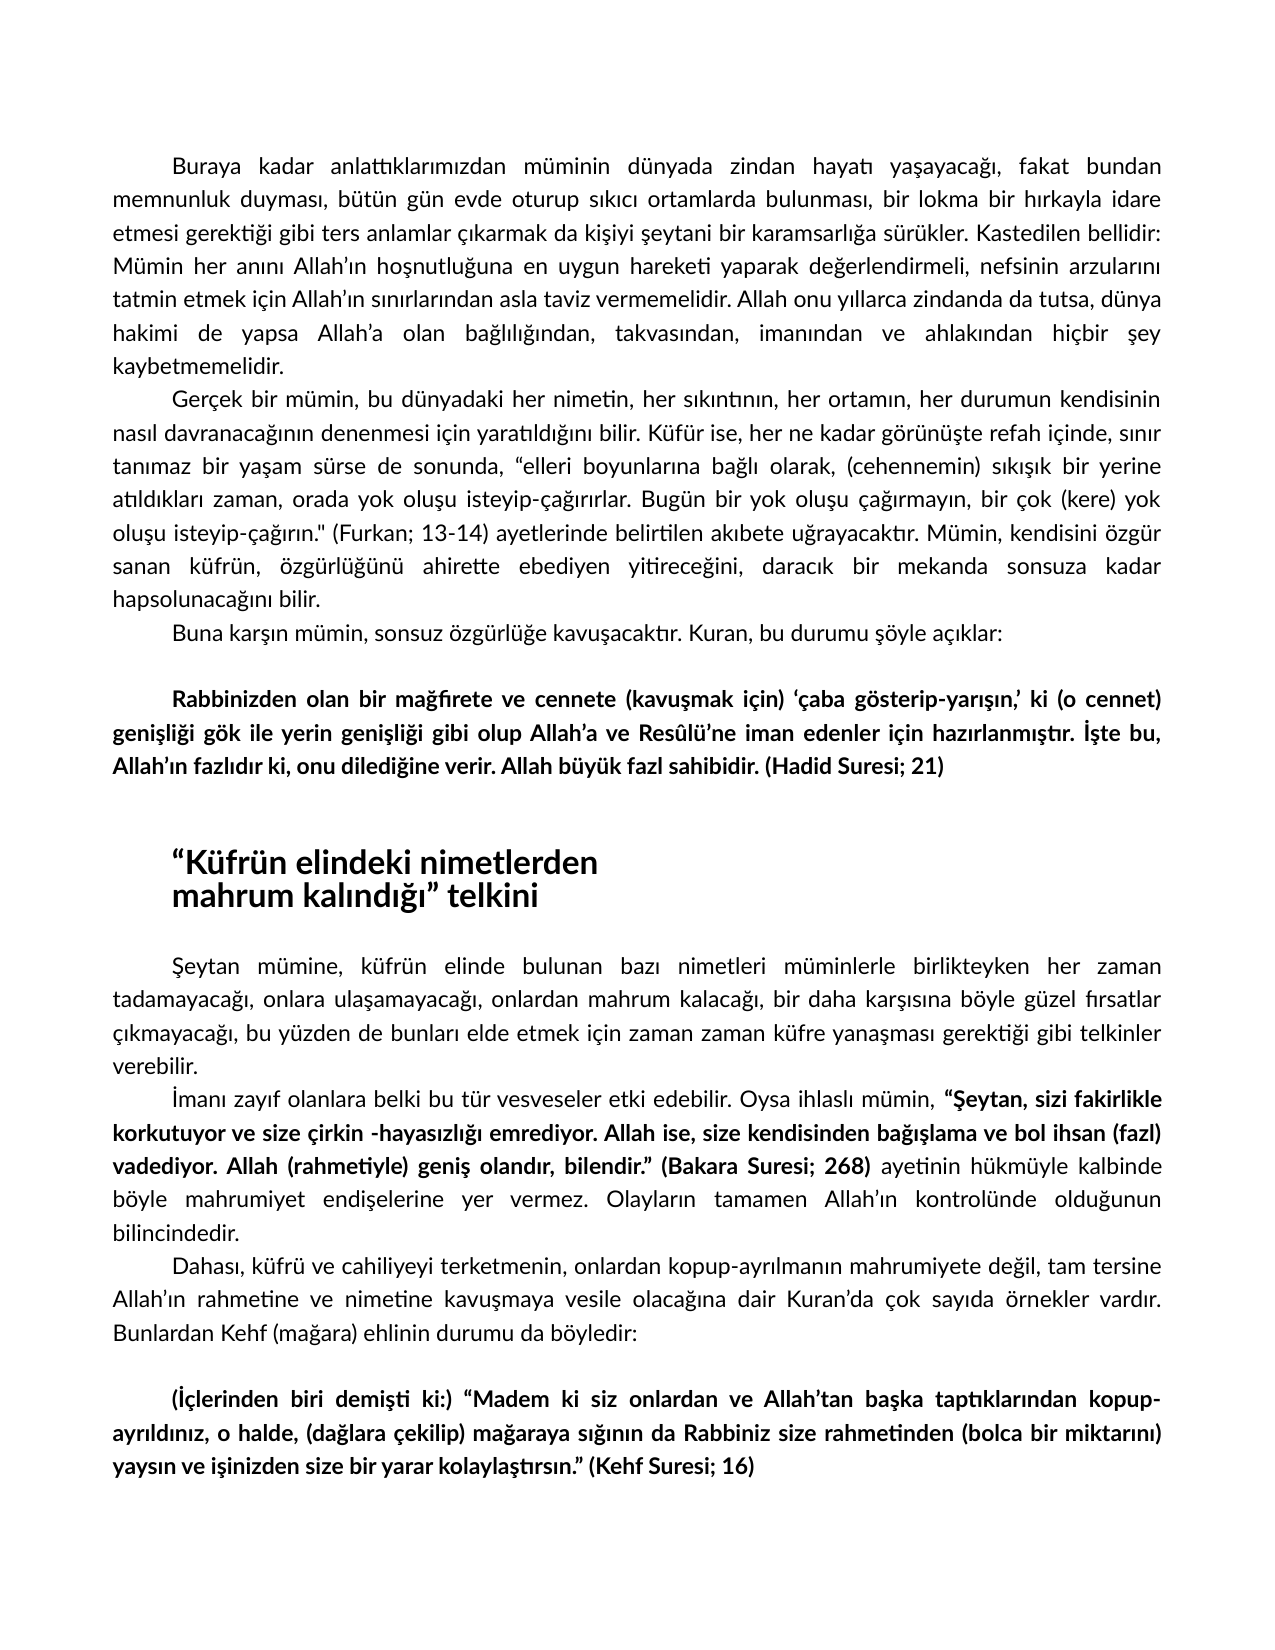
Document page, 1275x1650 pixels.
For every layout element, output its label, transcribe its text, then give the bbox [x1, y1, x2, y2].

text Rabbinizden olan bir mağfirete ve cennete (kavuşmak için) ‘çaba gösterip-yarışın,’ ki (o cennet) genişliği gök ile yerin genişliği gibi olup Allah’a ve Resûlü’ne iman edenler için hazırlanmıştır. İşte bu, Allah’ın fazlıdır ki, onu dilediğine verir. Allah büyük fazl sahibidir. (Hadid Suresi; 21) [112, 681, 1162, 781]
text Gerçek bir mümin, bu dünyadaki her nimetin, her sıkıntının, her ortamın, her durumun kendisinin nasıl davranacağının denenmesi için yaratıldığını bilir. Küfür ise, her ne kadar görünüşte refah içinde, sınır tanımaz bir yaşam sürse de sonunda, “elleri boyunlarına bağlı olarak, (cehennemin) sıkışık bir yerine atıldıkları zaman, orada yok oluşu isteyip-çağırırlar. Bugün bir yok oluşu çağırmayın, bir çok (kere) yok oluşu isteyip-çağırın." (Furkan; 13-14) ayetlerinde belirtilen akıbete uğrayacaktır. Mümin, kendisini özgür sanan küfrün, özgürlüğünü ahirette ebediyen yitireceğini, daracık bir mekanda sonsuza kadar hapsolunacağını bilir. [112, 381, 1162, 614]
subtitle “Küfrün elindeki nimetlerden [112, 848, 1162, 881]
text Dahası, küfrü ve cahiliyeyi terketmenin, onlardan kopup-ayrılmanın mahrumiyete değil, tam tersine Allah’ın rahmetine ve nimetine kavuşmaya vesile olacağına dair Kuran’da çok sayıda örnekler vardır. Bunlardan Kehf (mağara) ehlinin durumu da böyledir: [112, 1248, 1162, 1348]
text İmanı zayıf olanlara belki bu tür vesveseler etki edebilir. Oysa ihlaslı mümin, “Şeytan, sizi fakirlikle korkutuyor ve size çirkin -hayasızlığı emrediyor. Allah ise, size kendisinden bağışlama ve bol ihsan (fazl) vadediyor. Allah (rahmetiyle) geniş olandır, bilendir.” (Bakara Suresi; 268) ayetinin hükmüyle kalbinde böyle mahrumiyet endişelerine yer vermez. Olayların tamamen Allah’ın kontrolünde olduğunun bilincindedir. [112, 1081, 1162, 1248]
text mahrum kalındığı” telkini [112, 881, 1162, 914]
text Buna karşın mümin, sonsuz özgürlüğe kavuşacaktır. Kuran, bu durumu şöyle açıklar: [112, 614, 1162, 648]
text Şeytan mümine, küfrün elinde bulunan bazı nimetleri müminlerle birlikteyken her zaman tadamayacağı, onlara ulaşamayacağı, onlardan mahrum kalacağı, bir daha karşısına böyle güzel fırsatlar çıkmayacağı, bu yüzden de bunları elde etmek için zaman zaman küfre yanaşması gerektiği gibi telkinler verebilir. [112, 948, 1162, 1081]
text Buraya kadar anlattıklarımızdan müminin dünyada zindan hayatı yaşayacağı, fakat bundan memnunluk duyması, bütün gün evde oturup sıkıcı ortamlarda bulunması, bir lokma bir hırkayla idare etmesi gerektiği gibi ters anlamlar çıkarmak da kişiyi şeytani bir karamsarlığa sürükler. Kastedilen bellidir: Mümin her anını Allah’ın hoşnutluğuna en uygun hareketi yaparak değerlendirmeli, nefsinin arzularını tatmin etmek için Allah’ın sınırlarından asla taviz vermemelidir. Allah onu yıllarca zindanda da tutsa, dünya hakimi de yapsa Allah’a olan bağlılığından, takvasından, imanından ve ahlakından hiçbir şey kaybetmemelidir. [112, 148, 1162, 381]
text (İçlerinden biri demişti ki:) “Madem ki siz onlardan ve Allah’tan başka taptıklarından kopup-ayrıldınız, o halde, (dağlara çekilip) mağaraya sığının da Rabbiniz size rahmetinden (bolca bir miktarını) yaysın ve işinizden size bir yarar kolaylaştırsın.” (Kehf Suresi; 16) [112, 1381, 1162, 1481]
